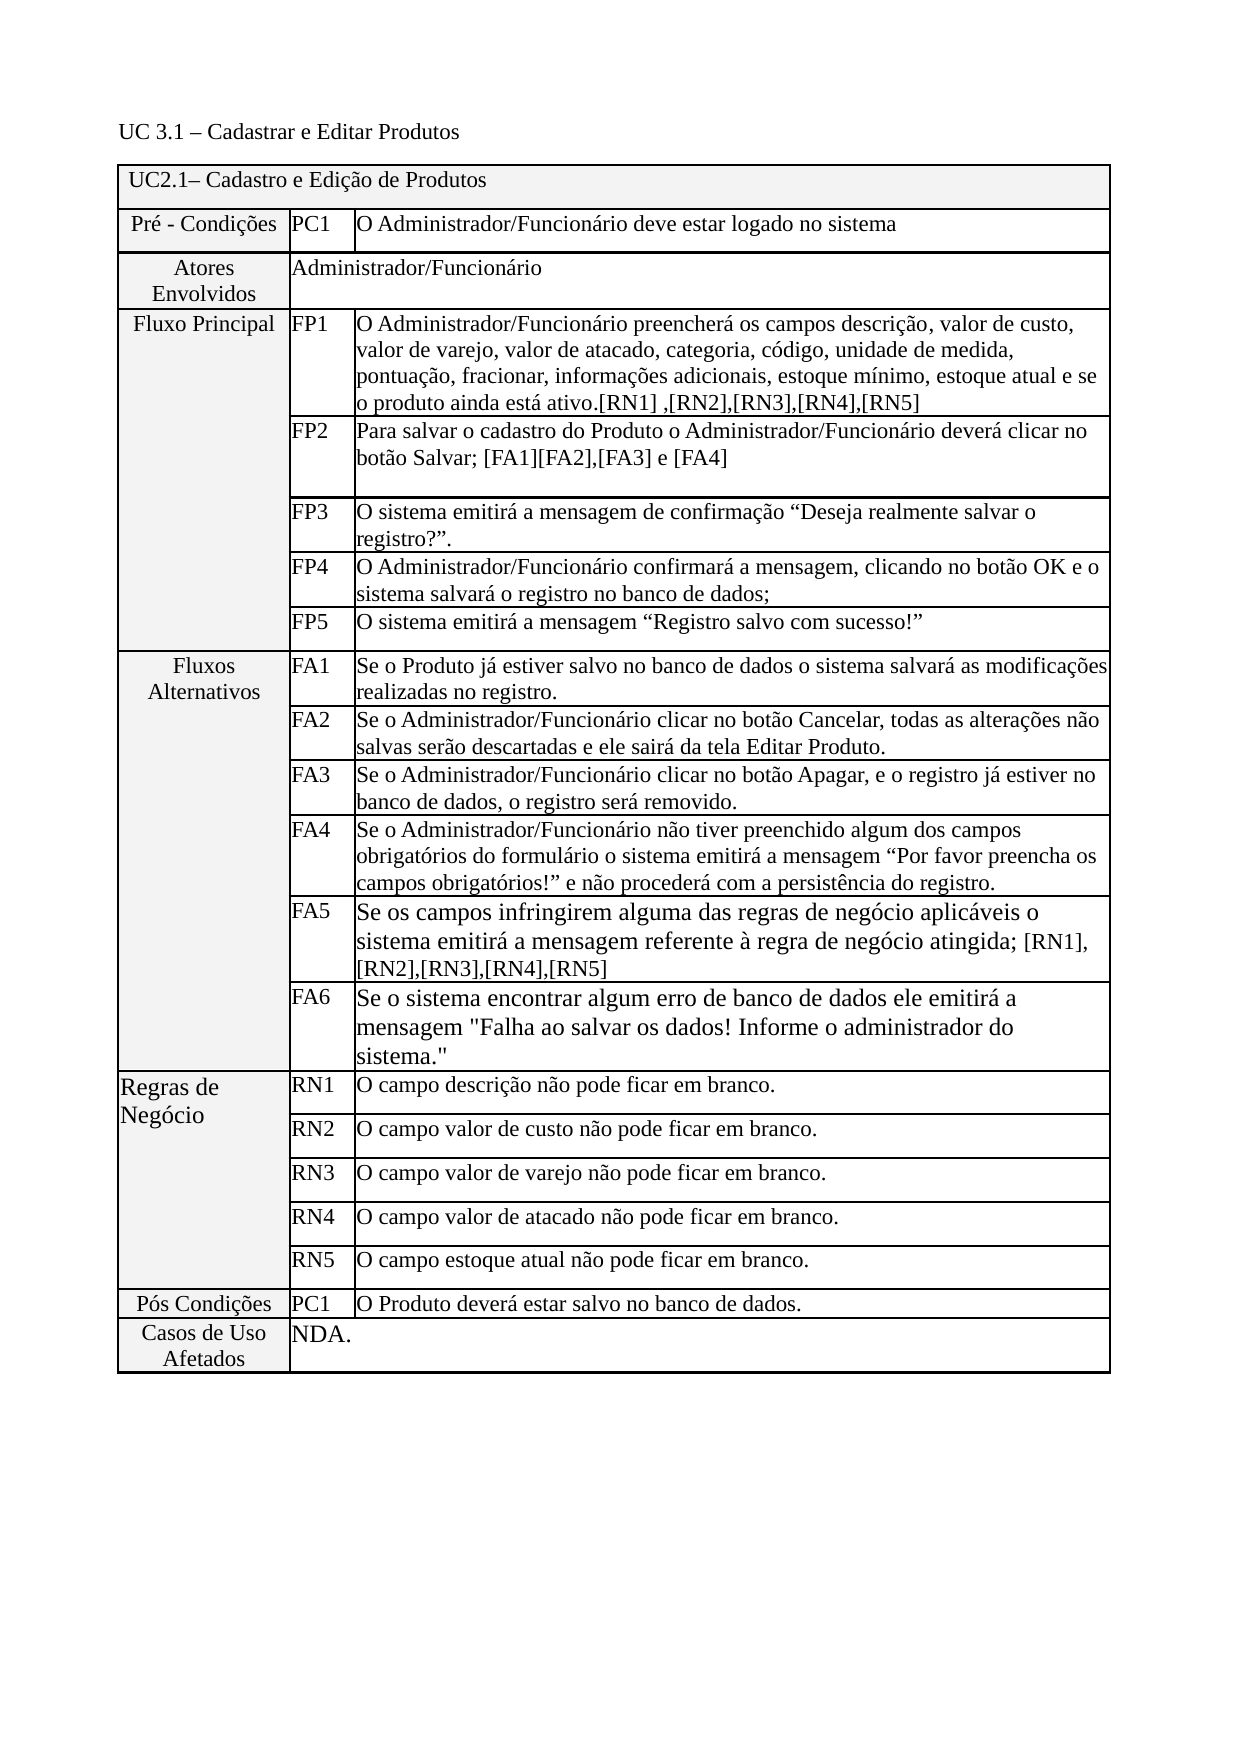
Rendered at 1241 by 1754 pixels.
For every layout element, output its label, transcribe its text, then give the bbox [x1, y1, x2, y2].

table_cell FA2 [291, 707, 354, 759]
table_cell FA5 [291, 897, 354, 981]
table_cell O campo valor de custo não pode ficar em branco. [356, 1115, 1109, 1157]
table_cell O campo valor de varejo não pode ficar em branco. [356, 1159, 1109, 1201]
table_cell O Administrador/Funcionário deve estar logado no sistema [356, 210, 1109, 251]
table_cell FA6 [291, 983, 354, 1069]
table_header UC2.1– Cadastro e Edição de Produtos [119, 166, 1109, 208]
table_cell O campo descrição não pode ficar em branco. [356, 1072, 1109, 1113]
table_cell FA3 [291, 761, 354, 814]
table_cell FP4 [291, 553, 354, 606]
table_cell Pós Condições [119, 1290, 289, 1317]
table_cell Para salvar o cadastro do Produto o Administrador/Funcionário deverá clicar no botão Salvar; [FA1][FA2],[FA3] e [FA4] [356, 417, 1109, 496]
table_cell Fluxos Alternativos [119, 652, 289, 1069]
table_cell Regras de Negócio [119, 1072, 289, 1288]
table_cell RN2 [291, 1115, 354, 1157]
table_cell FP2 [291, 417, 354, 496]
table_cell FA1 [291, 652, 354, 704]
table_cell O Administrador/Funcionário confirmará a mensagem, clicando no botão OK e o sistema salvará o registro no banco de dados; [356, 553, 1109, 606]
table_cell O Administrador/Funcionário preencherá os campos descrição, valor de custo, valor de varejo, valor de atacado, categoria, código, unidade de medida, pontuação, fracionar, informações adicionais, estoque mínimo, estoque atual e se o produto ainda está ativo.[RN1] ,[RN2],[RN3],[RN4],[RN5] [356, 310, 1109, 415]
table_cell Se o Produto já estiver salvo no banco de dados o sistema salvará as modificações realizadas no registro. [356, 652, 1109, 704]
table_cell FP3 [291, 499, 354, 551]
table_cell Administrador/Funcionário [291, 254, 1109, 308]
table_cell PC1 [291, 1290, 354, 1317]
table_cell Atores Envolvidos [119, 254, 289, 308]
table_cell RN4 [291, 1203, 354, 1244]
table_cell NDA. [291, 1319, 1109, 1371]
table_cell Se o Administrador/Funcionário não tiver preenchido algum dos campos obrigatórios do formulário o sistema emitirá a mensagem “Por favor preencha os campos obrigatórios!” e não procederá com a persistência do registro. [356, 816, 1109, 895]
table_cell Casos de Uso Afetados [119, 1319, 289, 1371]
table_cell O sistema emitirá a mensagem “Registro salvo com sucesso!” [356, 608, 1109, 650]
table_cell RN1 [291, 1072, 354, 1113]
table_cell Se o sistema encontrar algum erro de banco de dados ele emitirá a mensagem "Falha ao salvar os dados! Informe o administrador do sistema." [356, 983, 1109, 1069]
table_cell O campo valor de atacado não pode ficar em branco. [356, 1203, 1109, 1244]
table_cell RN5 [291, 1247, 354, 1288]
table_cell O campo estoque atual não pode ficar em branco. [356, 1247, 1109, 1288]
table_cell FP5 [291, 608, 354, 650]
table_cell Se o Administrador/Funcionário clicar no botão Cancelar, todas as alterações não salvas serão descartadas e ele sairá da tela Editar Produto. [356, 707, 1109, 759]
table_cell FP1 [291, 310, 354, 415]
table_cell FA4 [291, 816, 354, 895]
table_cell O sistema emitirá a mensagem de confirmação “Deseja realmente salvar o registro?”. [356, 499, 1109, 551]
table_cell Se o Administrador/Funcionário clicar no botão Apagar, e o registro já estiver no banco de dados, o registro será removido. [356, 761, 1109, 814]
table_cell Se os campos infringirem alguma das regras de negócio aplicáveis o sistema emitirá a mensagem referente à regra de negócio atingida; [RN1],[RN2],[RN3],[RN4],[RN5] [356, 897, 1109, 981]
table_cell Fluxo Principal [119, 310, 289, 650]
text UC 3.1 – Cadastrar e Editar Produtos [118, 118, 1122, 144]
table_cell O Produto deverá estar salvo no banco de dados. [356, 1290, 1109, 1317]
table_cell RN3 [291, 1159, 354, 1201]
table_cell Pré - Condições [119, 210, 289, 251]
table_cell PC1 [291, 210, 354, 251]
